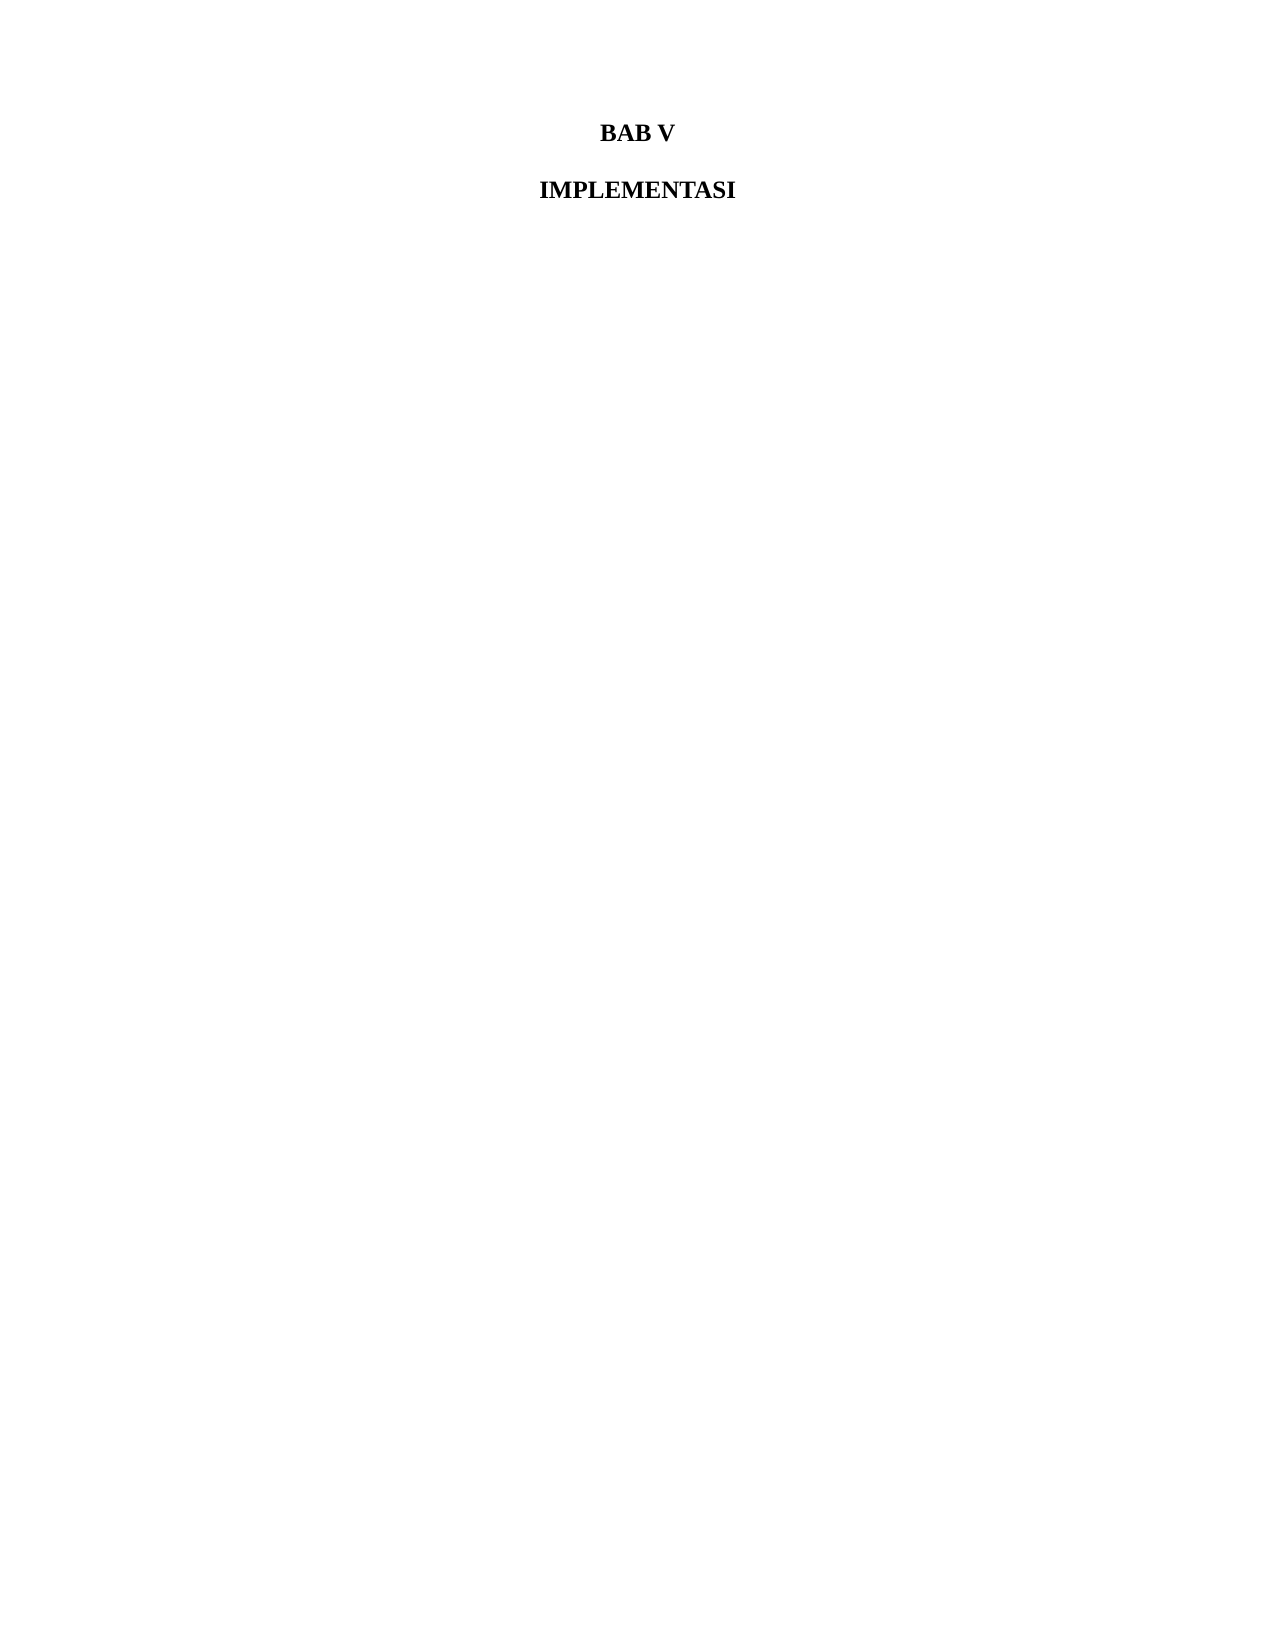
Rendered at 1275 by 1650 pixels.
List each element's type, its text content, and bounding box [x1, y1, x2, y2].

text IMPLEMENTASI [118, 176, 1157, 204]
text BAB V [118, 118, 1157, 147]
